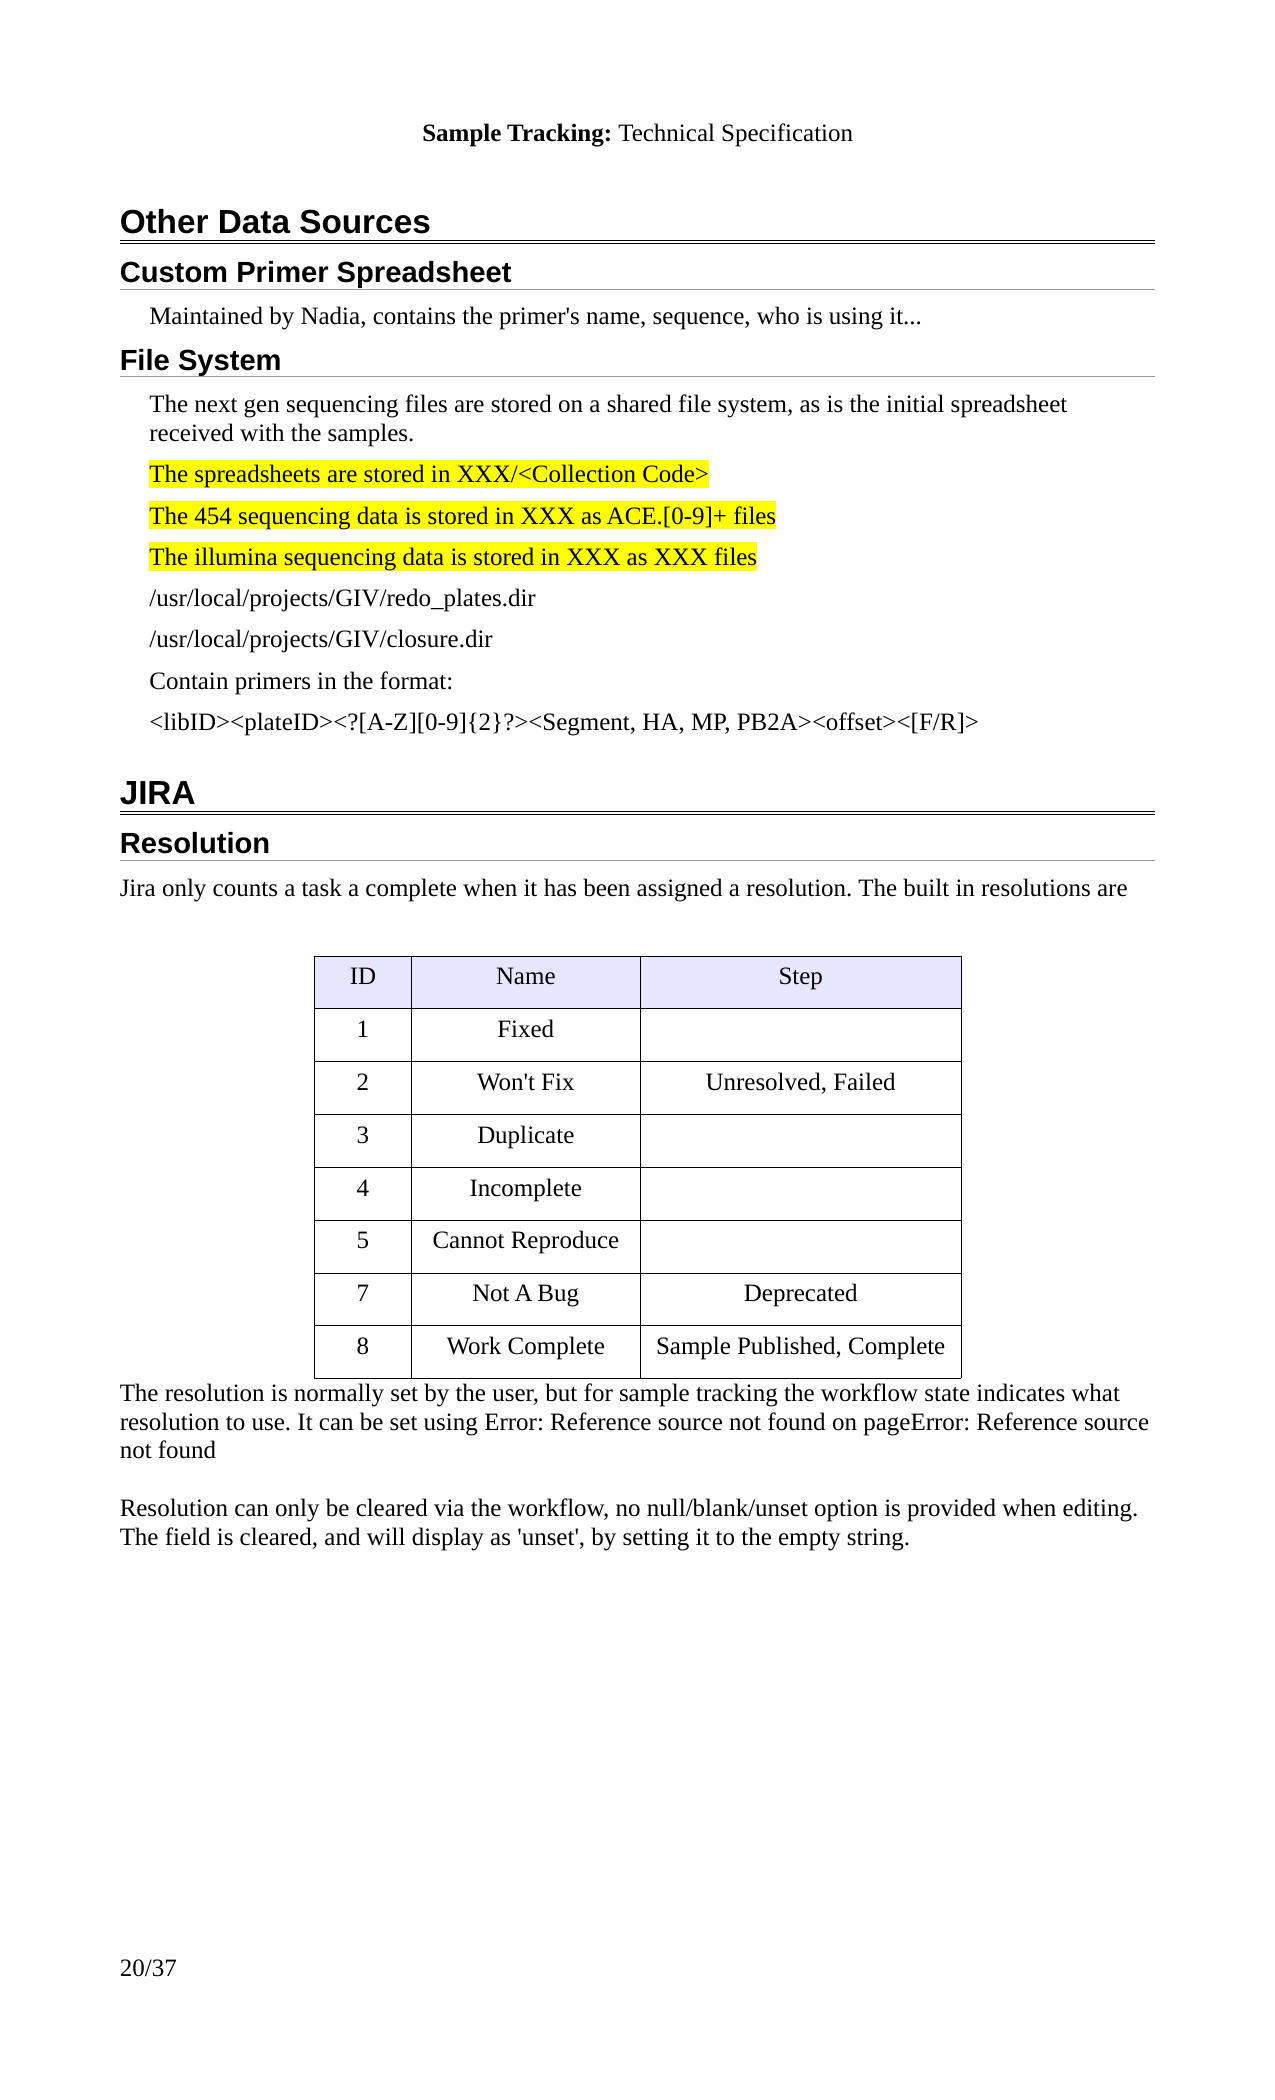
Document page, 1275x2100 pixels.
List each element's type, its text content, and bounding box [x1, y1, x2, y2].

table_cell 2 [315, 1062, 411, 1114]
table_cell 3 [315, 1115, 411, 1167]
text Jira only counts a task a complete when it has been assigned a resolution. The built in resolutions are [119, 873, 1155, 902]
table_cell 5 [315, 1221, 411, 1272]
text <libID><plateID><?[A-Z][0-9]{2}?><Segment, HA, MP, PB2A><offset><[F/R]> [149, 707, 1155, 736]
text Resolution can only be cleared via the workflow, no null/blank/unset option is provided when editing. The field is cleared, and will display as 'unset', by setting it to the empty string. [119, 1493, 1155, 1551]
table_cell Incomplete [412, 1168, 640, 1219]
text The spreadsheets are stored in XXX/<Collection Code> [149, 459, 1155, 488]
table_cell 1 [315, 1009, 411, 1061]
table_cell Fixed [412, 1009, 640, 1061]
subtitle JIRA [119, 773, 1155, 814]
text /usr/local/projects/GIV/closure.dir [149, 624, 1155, 653]
subtitle File System [119, 343, 1155, 377]
table_cell [641, 1168, 961, 1219]
table_cell Unresolved, Failed [641, 1062, 961, 1114]
text The illumina sequencing data is stored in XXX as XXX files [149, 542, 1155, 571]
table_cell 8 [315, 1326, 411, 1378]
text The next gen sequencing files are stored on a shared file system, as is the initial spreadsheet received with the samples. [149, 389, 1155, 447]
text Contain primers in the format: [149, 666, 1155, 694]
table_cell 7 [315, 1274, 411, 1325]
table_header Name [412, 957, 640, 1008]
text /usr/local/projects/GIV/redo_plates.dir [149, 583, 1155, 612]
table_cell Duplicate [412, 1115, 640, 1167]
text The 454 sequencing data is stored in XXX as ACE.[0-9]+ files [149, 501, 1155, 529]
table_cell Work Complete [412, 1326, 640, 1378]
table_cell [641, 1221, 961, 1272]
text The resolution is normally set by the user, but for sample tracking the workflow state indicates what resolution to use. It can be set using Error: Reference source not found on pageError: Reference source not found [119, 1378, 1155, 1464]
table_cell Sample Published, Complete [641, 1326, 961, 1378]
table_cell Cannot Reproduce [412, 1221, 640, 1272]
table_cell [641, 1009, 961, 1061]
subtitle Resolution [119, 826, 1155, 861]
subtitle Custom Primer Spreadsheet [119, 255, 1155, 290]
table_cell Not A Bug [412, 1274, 640, 1325]
table_cell 4 [315, 1168, 411, 1219]
table_cell Deprecated [641, 1274, 961, 1325]
table_cell Won't Fix [412, 1062, 640, 1114]
text Maintained by Nadia, contains the primer's name, sequence, who is using it... [149, 302, 1155, 330]
table_header ID [315, 957, 411, 1008]
subtitle Other Data Sources [119, 202, 1155, 243]
table_cell [641, 1115, 961, 1167]
table_header Step [641, 957, 961, 1008]
